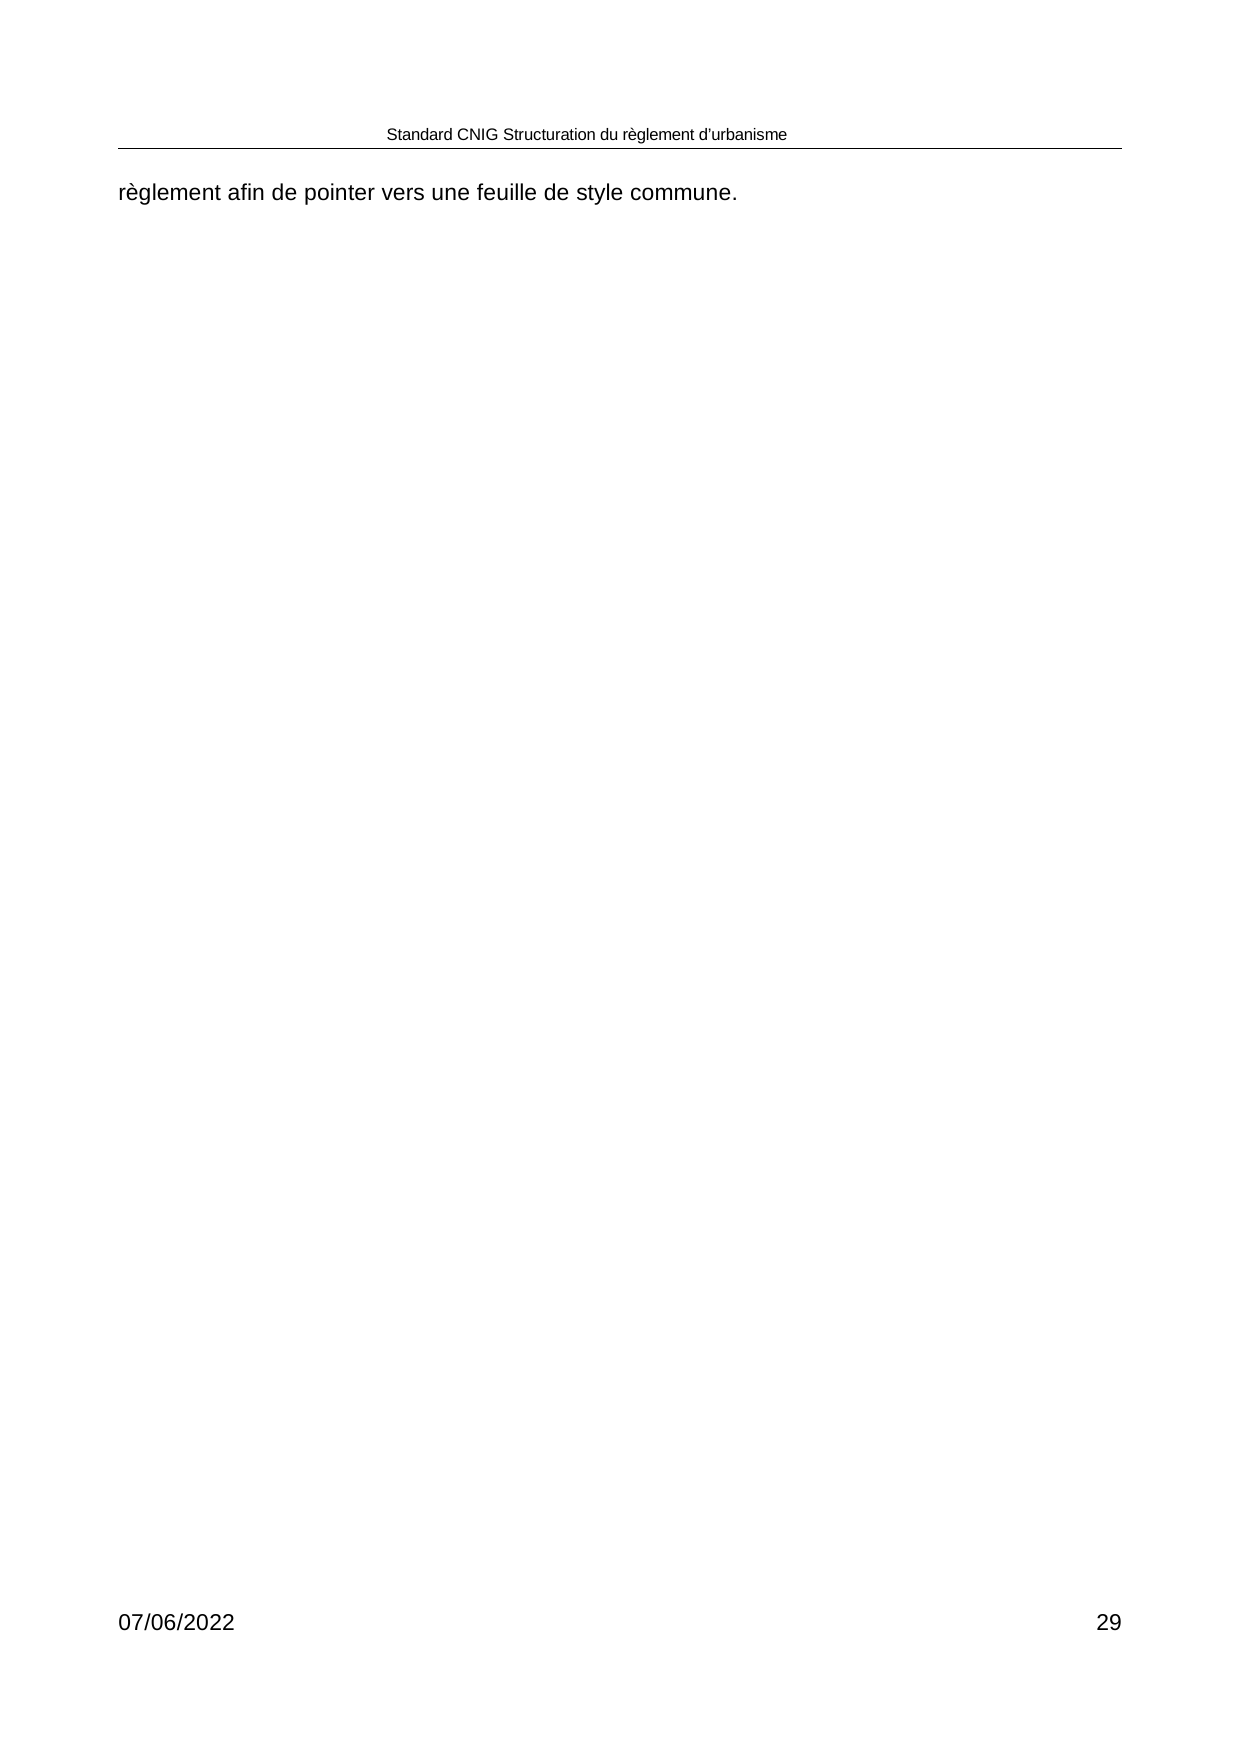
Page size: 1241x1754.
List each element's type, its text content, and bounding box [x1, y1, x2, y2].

text règlement afin de pointer vers une feuille de style commune. [118, 178, 1122, 206]
